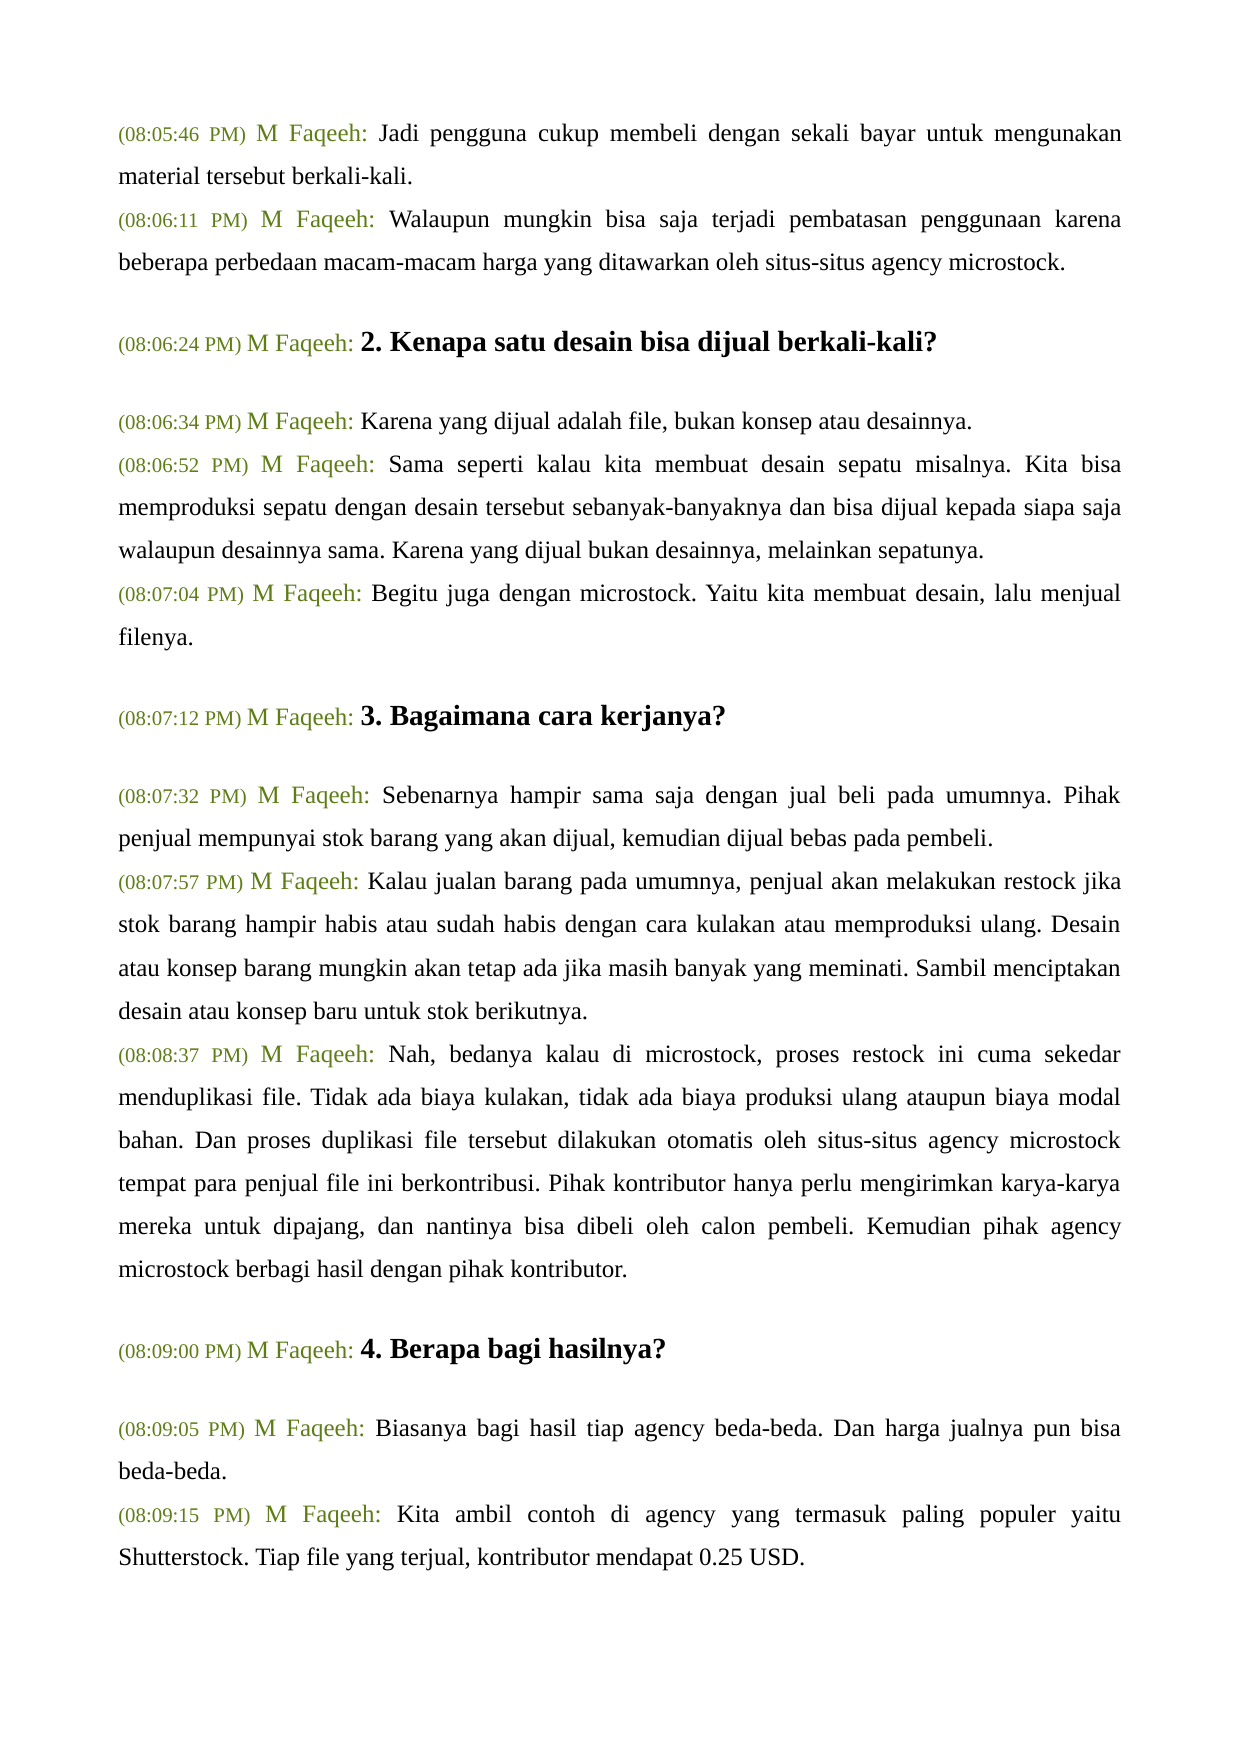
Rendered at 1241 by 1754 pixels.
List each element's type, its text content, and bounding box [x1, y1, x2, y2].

text (08:05:46 PM) M Faqeeh: Jadi pengguna cukup membeli dengan sekali bayar untuk mengunakan material tersebut berkali-kali. [118, 118, 1122, 190]
text (08:07:04 PM) M Faqeeh: Begitu juga dengan microstock. Yaitu kita membuat desain, lalu menjual filenya. [118, 578, 1122, 650]
text (08:06:34 PM) M Faqeeh: Karena yang dijual adalah file, bukan konsep atau desainnya. [118, 363, 1122, 435]
text (08:06:11 PM) M Faqeeh: Walaupun mungkin bisa saja terjadi pembatasan penggunaan karena beberapa perbedaan macam-macam harga yang ditawarkan oleh situs-situs agency microstock. [118, 204, 1122, 276]
text (08:09:05 PM) M Faqeeh: Biasanya bagi hasil tiap agency beda-beda. Dan harga jualnya pun bisa beda-beda. [118, 1370, 1122, 1485]
text (08:06:24 PM) M Faqeeh: 2. Kenapa satu desain bisa dijual berkali-kali? [118, 291, 1122, 358]
text (08:09:15 PM) M Faqeeh: Kita ambil contoh di agency yang termasuk paling populer yaitu Shutterstock. Tiap file yang terjual, kontributor mendapat 0.25 USD. [118, 1499, 1122, 1571]
text (08:07:12 PM) M Faqeeh: 3. Bagaimana cara kerjanya? [118, 665, 1122, 732]
text (08:06:52 PM) M Faqeeh: Sama seperti kalau kita membuat desain sepatu misalnya. Kita bisa memproduksi sepatu dengan desain tersebut sebanyak-banyaknya dan bisa dijual kepada siapa saja walaupun desainnya sama. Karena yang dijual bukan desainnya, melainkan sepatunya. [118, 449, 1122, 564]
text (08:07:57 PM) M Faqeeh: Kalau jualan barang pada umumnya, penjual akan melakukan restock jika stok barang hampir habis atau sudah habis dengan cara kulakan atau memproduksi ulang. Desain atau konsep barang mungkin akan tetap ada jika masih banyak yang meminati. Sambil menciptakan desain atau konsep baru untuk stok berikutnya. [118, 866, 1122, 1024]
text (08:07:32 PM) M Faqeeh: Sebenarnya hampir sama saja dengan jual beli pada umumnya. Pihak penjual mempunyai stok barang yang akan dijual, kemudian dijual bebas pada pembeli. [118, 737, 1122, 852]
text (08:09:00 PM) M Faqeeh: 4. Berapa bagi hasilnya? [118, 1298, 1122, 1365]
text (08:08:37 PM) M Faqeeh: Nah, bedanya kalau di microstock, proses restock ini cuma sekedar menduplikasi file. Tidak ada biaya kulakan, tidak ada biaya produksi ulang ataupun biaya modal bahan. Dan proses duplikasi file tersebut dilakukan otomatis oleh situs-situs agency microstock tempat para penjual file ini berkontribusi. Pihak kontributor hanya perlu mengirimkan karya-karya mereka untuk dipajang, dan nantinya bisa dibeli oleh calon pembeli. Kemudian pihak agency microstock berbagi hasil dengan pihak kontributor. [118, 1039, 1122, 1283]
